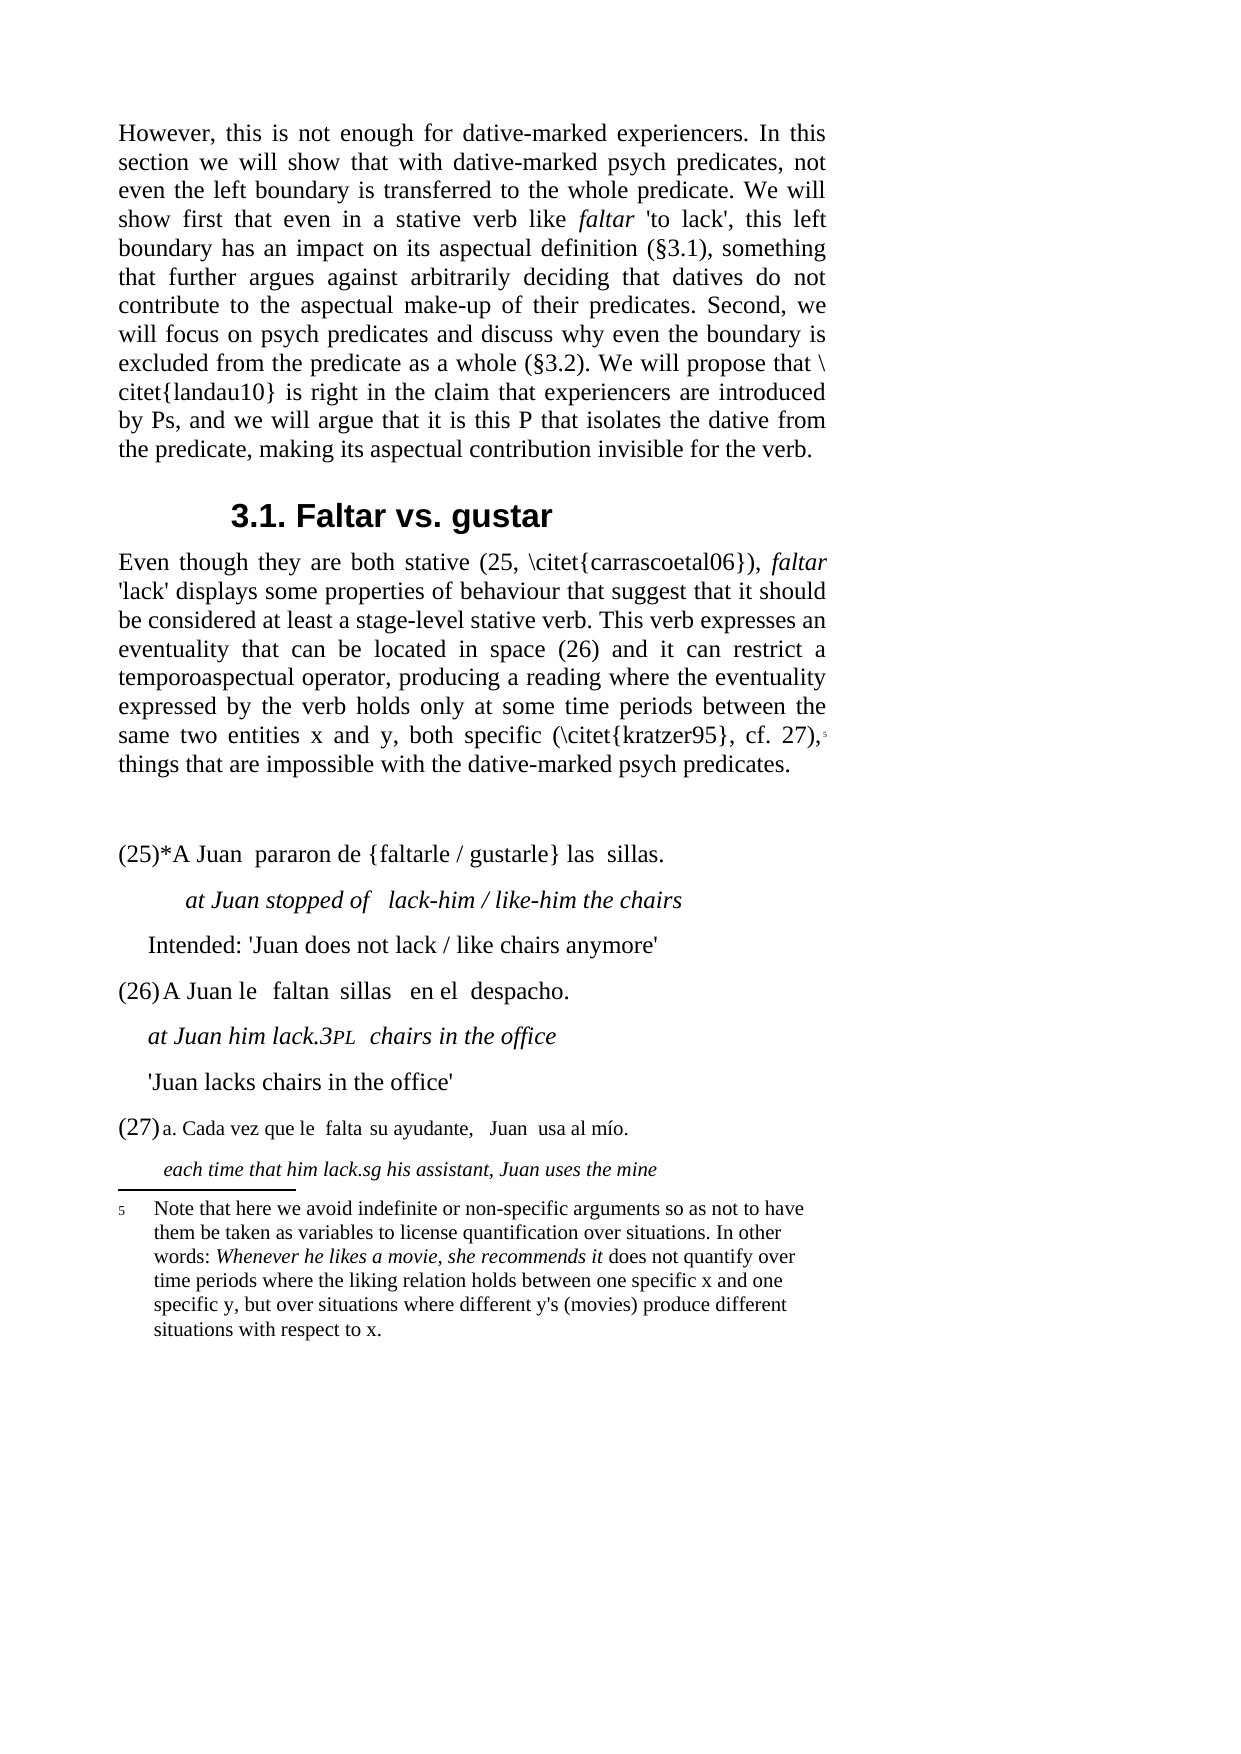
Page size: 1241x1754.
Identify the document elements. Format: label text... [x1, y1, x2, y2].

text However, this is not enough for dative-marked experiencers. In this section we will show that with dative-marked psych predicates, not even the left boundary is transferred to the whole predicate. We will show first that even in a stative verb like faltar 'to lack', this left boundary has an impact on its aspectual definition (§3.1), something that further argues against arbitrarily deciding that datives do not contribute to the aspectual make-up of their predicates. Second, we will focus on psych predicates and discuss why even the boundary is excluded from the predicate as a whole (§3.2). We will propose that \citet{landau10} is right in the claim that experiencers are introduced by Ps, and we will argue that it is this P that isolates the dative from the predicate, making its aspectual contribution invisible for the verb. [118, 118, 827, 463]
text Intended: 'Juan does not lack / like chairs anymore' [118, 930, 827, 959]
text Even though they are both stative (25, \citet{carrascoetal06}), faltar 'lack' displays some properties of behaviour that suggest that it should be considered at least a stage-level stative verb. This verb expresses an eventuality that can be located in space (26) and it can restrict a temporoaspectual operator, producing a reading where the eventuality expressed by the verb holds only at some time periods between the same two entities x and y, both specific (\citet{kratzer95}, cf. 27), things that are impossible with the dative-marked psych predicates. [118, 547, 827, 777]
text (26) A Juan le faltan sillas en el despacho. [118, 976, 827, 1004]
text (27) a. Cada vez que le falta su ayudante, Juan usa al mío. [118, 1112, 827, 1141]
text each time that him lack.sg his assistant, Juan uses the mine [118, 1157, 827, 1181]
list Faltar vs. gustar [231, 496, 827, 535]
text at Juan him lack.3pl chairs in the office [118, 1021, 827, 1050]
text at Juan stopped of lack-him / like-him the chairs [118, 885, 827, 914]
text 'Juan lacks chairs in the office' [118, 1067, 827, 1095]
text Note that here we avoid indefinite or non-specific arguments so as not to have them be taken as variables to license quantification over situations. In other words: Whenever he likes a movie, she recommends it does not quantify over time periods where the liking relation holds between one specific x and one specific y, but over situations where different y's (movies) produce different situations with respect to x. [118, 1196, 827, 1341]
text (25)*A Juan pararon de {faltarle / gustarle} las sillas. [118, 839, 827, 868]
